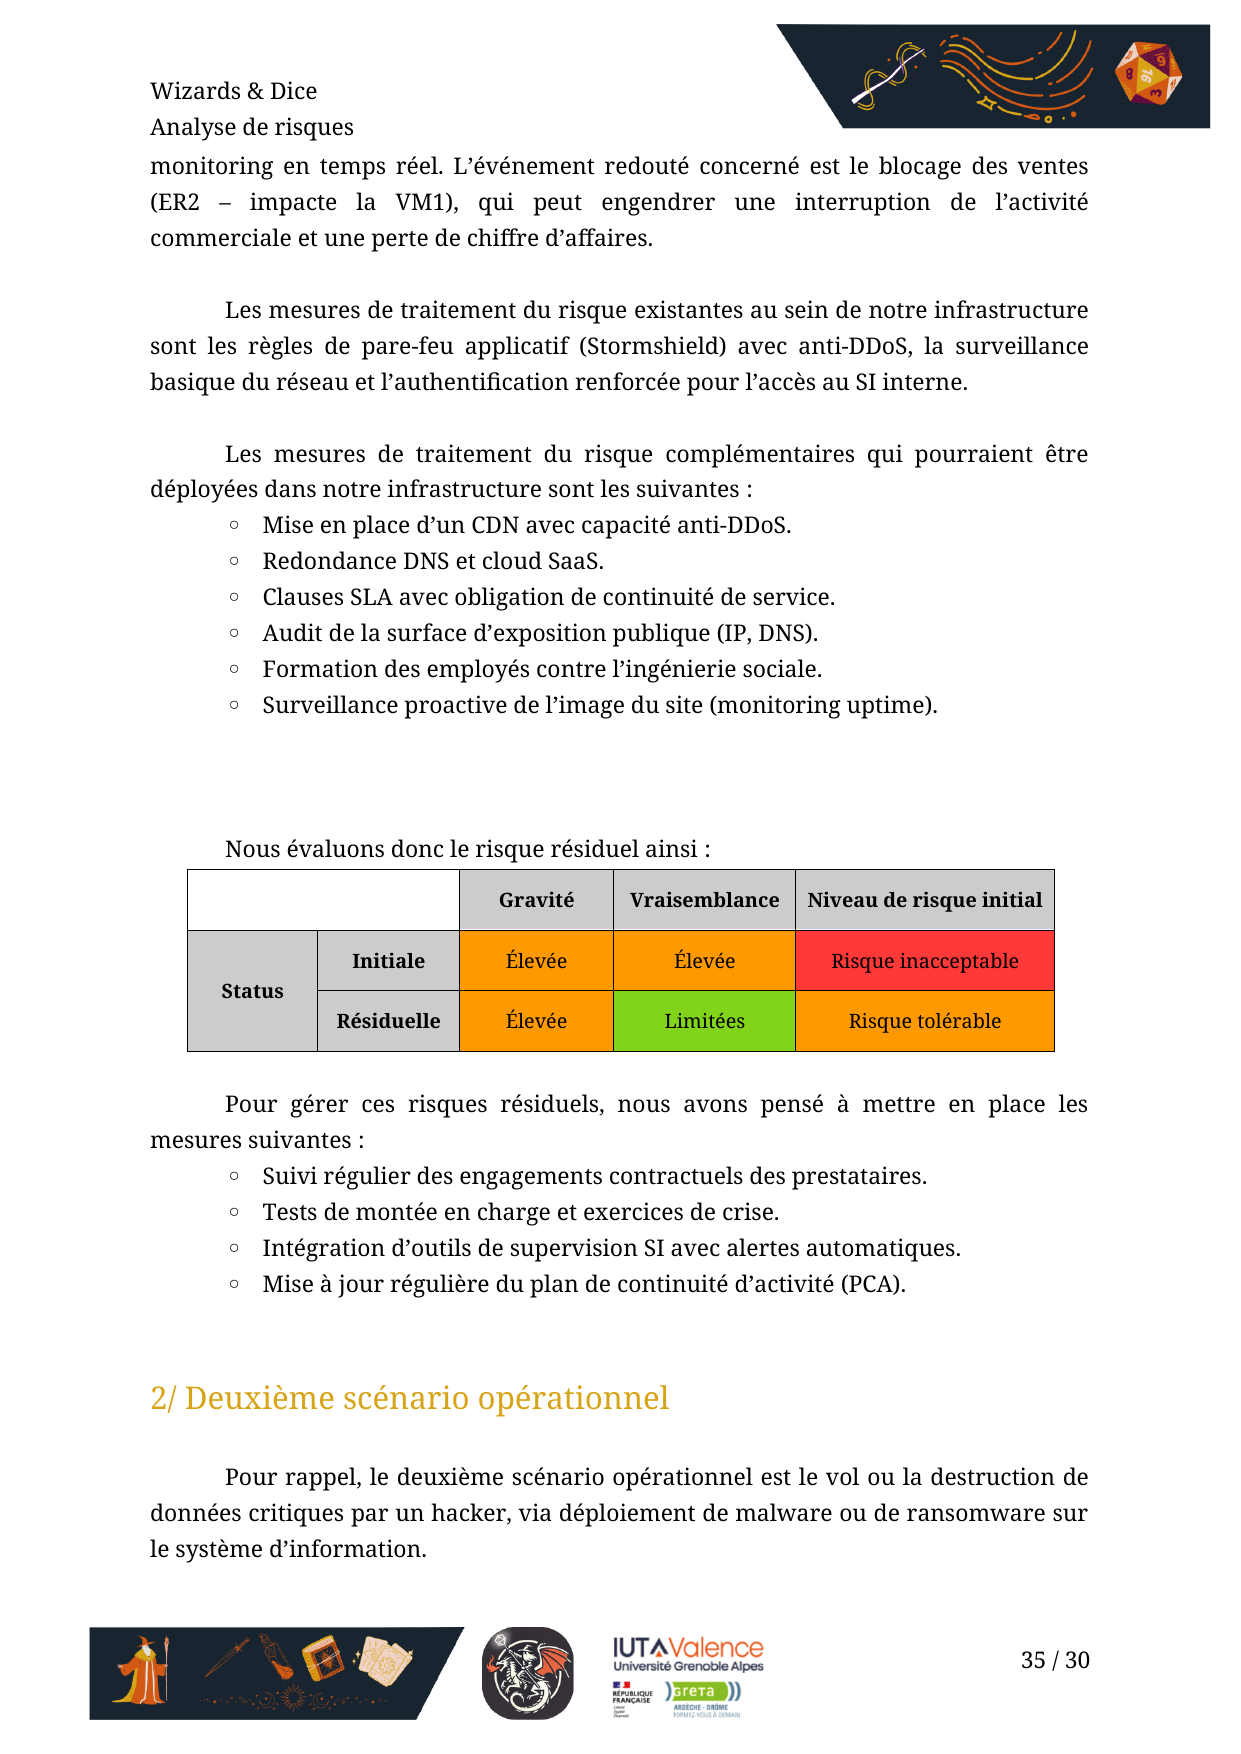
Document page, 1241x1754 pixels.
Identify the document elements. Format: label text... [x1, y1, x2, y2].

table_header Vraisemblance [614, 870, 795, 929]
text Les mesures de traitement du risque existantes au sein de notre infrastructure sont les règles de pare-feu applicatif (Stormshield) avec anti-DDoS, la surveillance basique du réseau et l’authentification renforcée pour l’accès au SI interne. [150, 294, 1090, 397]
text Les mesures de traitement du risque complémentaires qui pourraient être déployées dans notre infrastructure sont les suivantes : [150, 437, 1090, 505]
picture [81, 1616, 788, 1729]
list Redondance DNS et cloud SaaS. [225, 545, 1090, 577]
picture [771, 21, 1218, 131]
table_cell Élevée [614, 931, 795, 990]
table_cell Initiale [318, 931, 459, 990]
subtitle Deuxième scénario opérationnel [150, 1376, 1090, 1418]
table_header Niveau de risque initial [796, 870, 1054, 929]
table_cell Status [188, 931, 317, 1051]
list Suivi régulier des engagements contractuels des prestataires. [225, 1160, 1090, 1191]
list Clauses SLA avec obligation de continuité de service. [225, 581, 1090, 612]
list Surveillance proactive de l’image du site (monitoring uptime). [225, 689, 1090, 720]
table_cell Risque inacceptable [796, 931, 1054, 990]
table_header Gravité [460, 870, 613, 929]
table_header [188, 870, 459, 929]
text Pour gérer ces risques résiduels, nous avons pensé à mettre en place les mesures suivantes : [150, 1088, 1090, 1155]
list Tests de montée en charge et exercices de crise. [225, 1196, 1090, 1227]
list Mise à jour régulière du plan de continuité d’activité (PCA). [225, 1268, 1090, 1299]
list Intégration d’outils de supervision SI avec alertes automatiques. [225, 1232, 1090, 1263]
table_cell Élevée [460, 931, 613, 990]
table_cell Résiduelle [318, 991, 459, 1051]
table_cell Élevée [460, 991, 613, 1051]
text Nous évaluons donc le risque résiduel ainsi : [150, 833, 1090, 864]
table_cell Risque tolérable [796, 991, 1054, 1051]
table_cell Limitées [614, 991, 795, 1051]
text monitoring en temps réel. L’événement redouté concerné est le blocage des ventes (ER2 – impacte la VM1), qui peut engendrer une interruption de l’activité commerciale et une perte de chiffre d’affaires. [150, 150, 1090, 253]
list Mise en place d’un CDN avec capacité anti-DDoS. [225, 509, 1090, 541]
text Pour rappel, le deuxième scénario opérationnel est le vol ou la destruction de données critiques par un hacker, via déploiement de malware ou de ransomware sur le système d’information. [150, 1461, 1090, 1564]
list Audit de la surface d’exposition publique (IP, DNS). [225, 617, 1090, 648]
list Formation des employés contre l’ingénierie sociale. [225, 653, 1090, 684]
